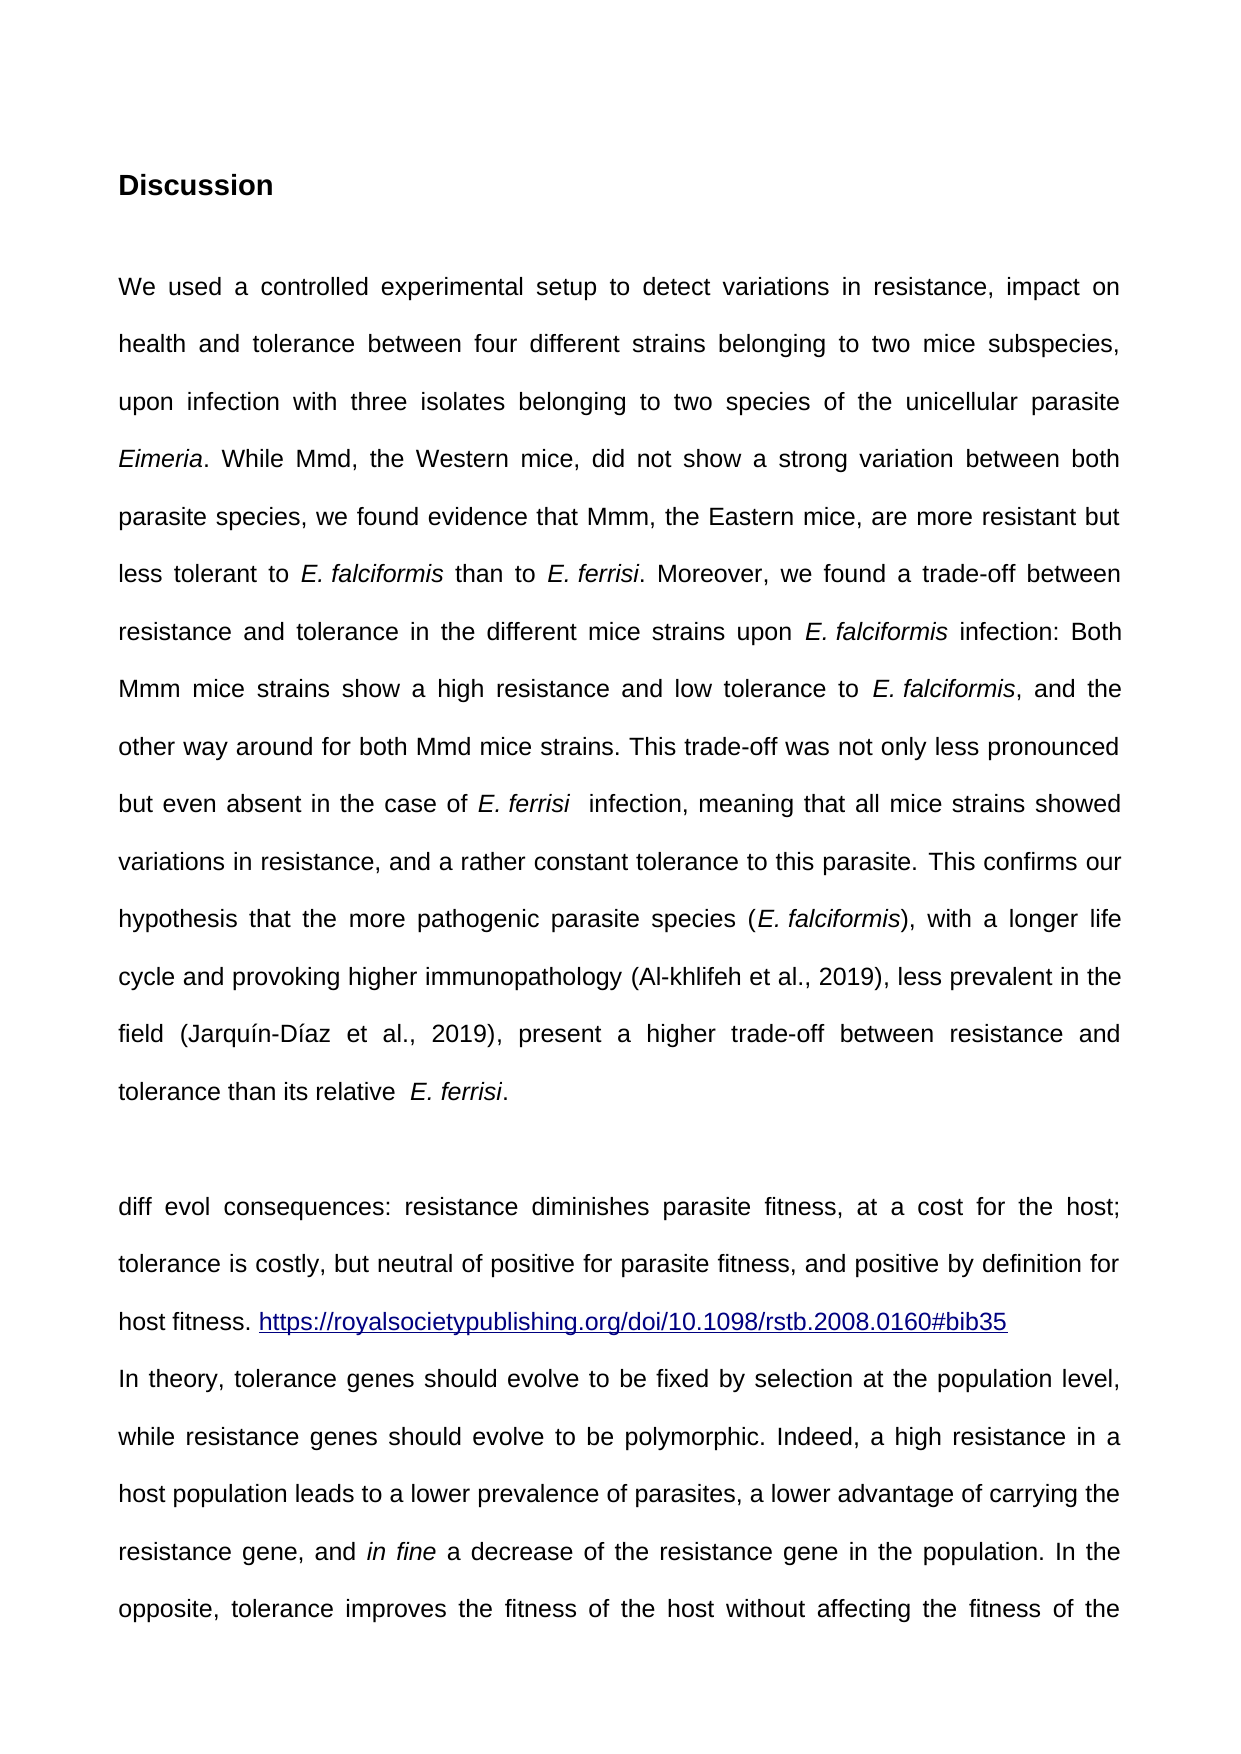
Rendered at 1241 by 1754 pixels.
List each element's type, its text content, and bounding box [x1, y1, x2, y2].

text In theory, tolerance genes should evolve to be fixed by selection at the population level, while resistance genes should evolve to be polymorphic. Indeed, a high resistance in a host population leads to a lower prevalence of parasites, a lower advantage of carrying the resistance gene, and in fine a decrease of the resistance gene in the population. In the opposite, tolerance improves the fitness of the host without affecting the fitness of the [118, 1364, 1122, 1623]
subtitle Discussion [118, 168, 1122, 202]
text diff evol consequences: resistance diminishes parasite fitness, at a cost for the host; tolerance is costly, but neutral of positive for parasite fitness, and positive by definition for host fitness. https://royalsocietypublishing.org/doi/10.1098/rstb.2008.0160#bib35 [118, 1192, 1122, 1335]
text We used a controlled experimental setup to detect variations in resistance, impact on health and tolerance between four different strains belonging to two mice subspecies, upon infection with three isolates belonging to two species of the unicellular parasite Eimeria. While Mmd, the Western mice, did not show a strong variation between both parasite species, we found evidence that Mmm, the Eastern mice, are more resistant but less tolerant to E. falciformis than to E. ferrisi. Moreover, we found a trade-off between resistance and tolerance in the different mice strains upon E. falciformis infection: Both Mmm mice strains show a high resistance and low tolerance to E. falciformis, and the other way around for both Mmd mice strains. This trade-off was not only less pronounced but even absent in the case of E. ferrisi infection, meaning that all mice strains showed variations in resistance, and a rather constant tolerance to this parasite. This confirms our hypothesis that the more pathogenic parasite species (E. falciformis), with a longer life cycle and provoking higher immunopathology (Al-khlifeh et al., 2019), less prevalent in the field (Jarquín-Díaz et al., 2019), present a higher trade-off between resistance and tolerance than its relative E. ferrisi. [118, 272, 1122, 1105]
